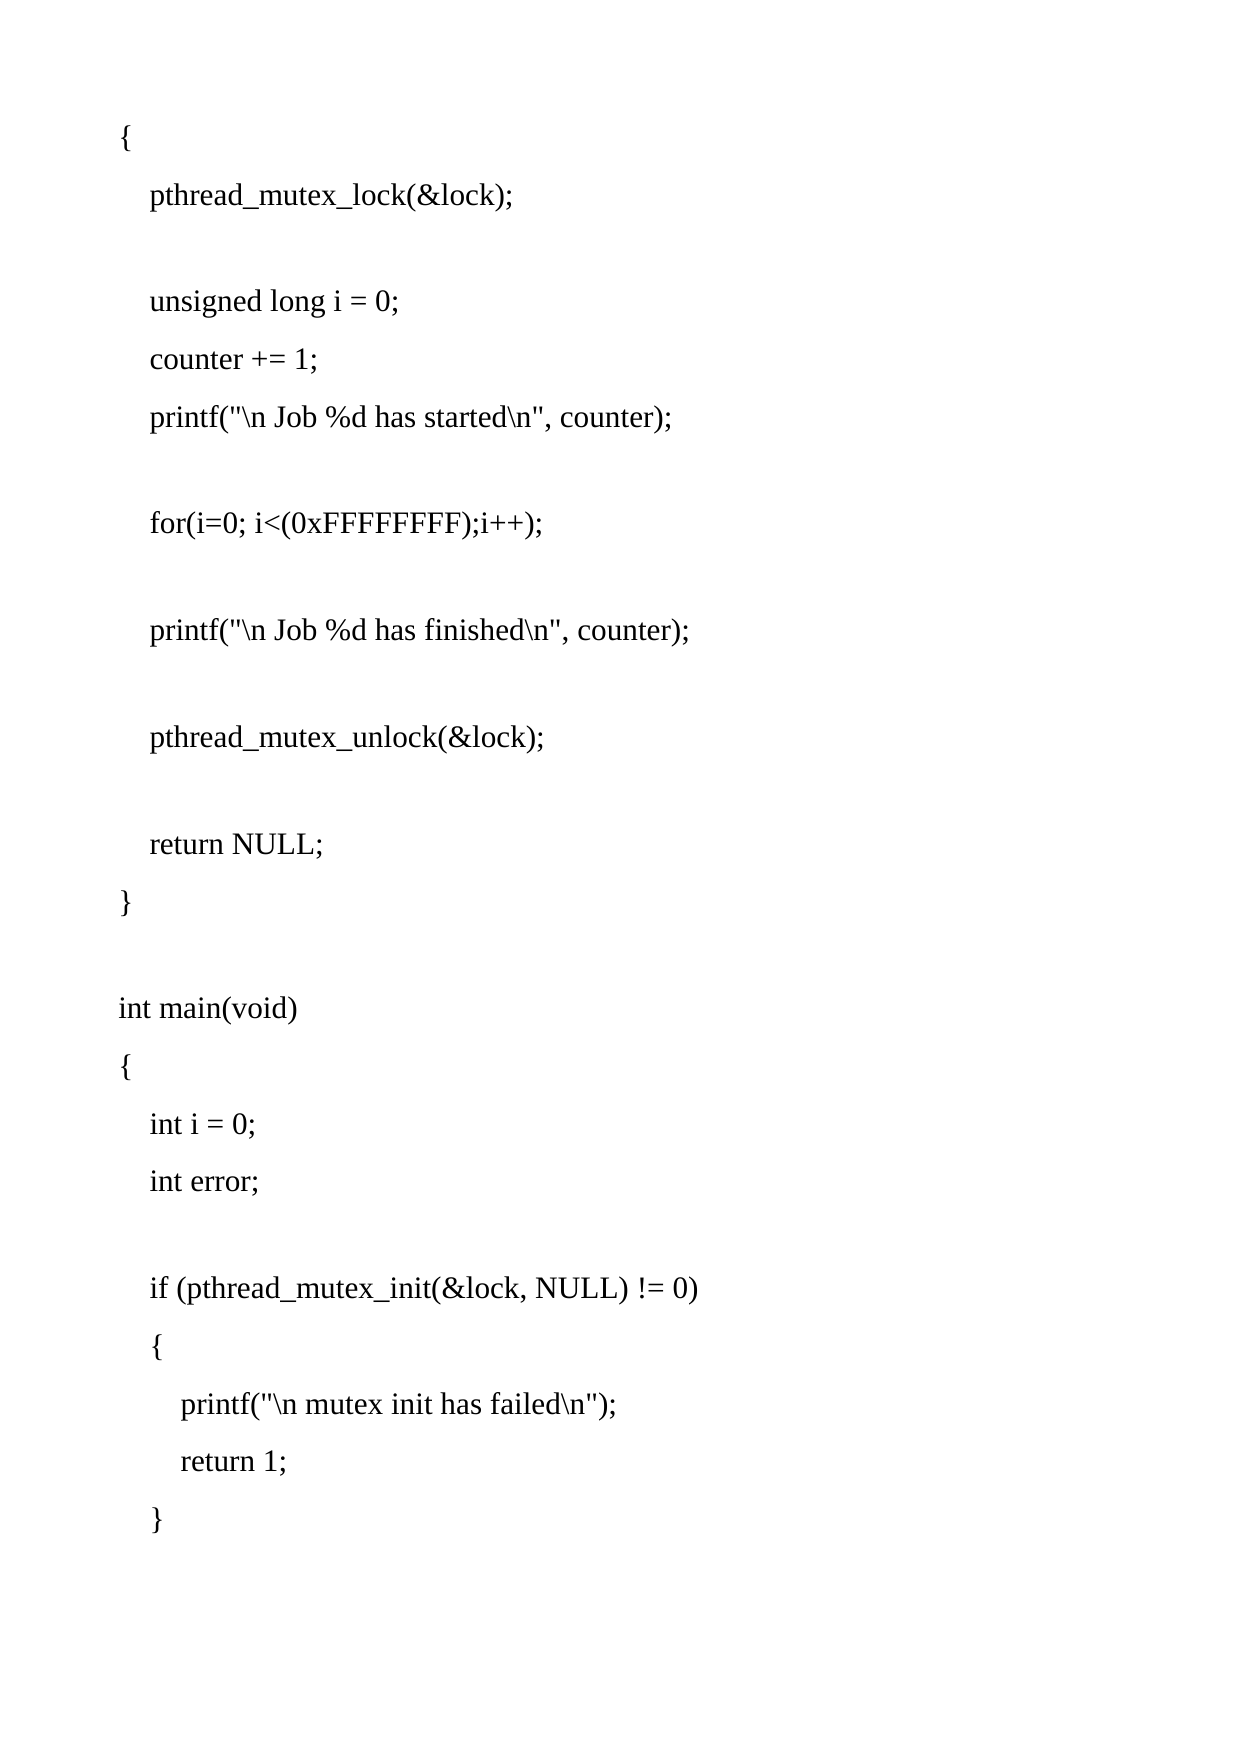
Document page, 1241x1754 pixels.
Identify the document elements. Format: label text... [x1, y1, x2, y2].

text } [118, 1500, 1122, 1536]
text printf("\n mutex init has failed\n"); [118, 1385, 1122, 1421]
text { [118, 1047, 1122, 1083]
text } [118, 883, 1122, 919]
text int main(void) [118, 989, 1122, 1026]
text counter += 1; [118, 340, 1122, 376]
text pthread_mutex_unlock(&lock); [118, 718, 1122, 754]
text printf("\n Job %d has started\n", counter); [118, 398, 1122, 434]
text int i = 0; [118, 1105, 1122, 1141]
text { [118, 1327, 1122, 1363]
text return NULL; [118, 825, 1122, 861]
text int error; [118, 1163, 1122, 1199]
text return 1; [118, 1443, 1122, 1478]
text pthread_mutex_lock(&lock); [118, 176, 1122, 212]
text printf("\n Job %d has finished\n", counter); [118, 612, 1122, 647]
text for(i=0; i<(0xFFFFFFFF);i++); [118, 505, 1122, 541]
text if (pthread_mutex_init(&lock, NULL) != 0) [118, 1269, 1122, 1305]
text { [118, 118, 1122, 154]
text unsigned long i = 0; [118, 283, 1122, 318]
